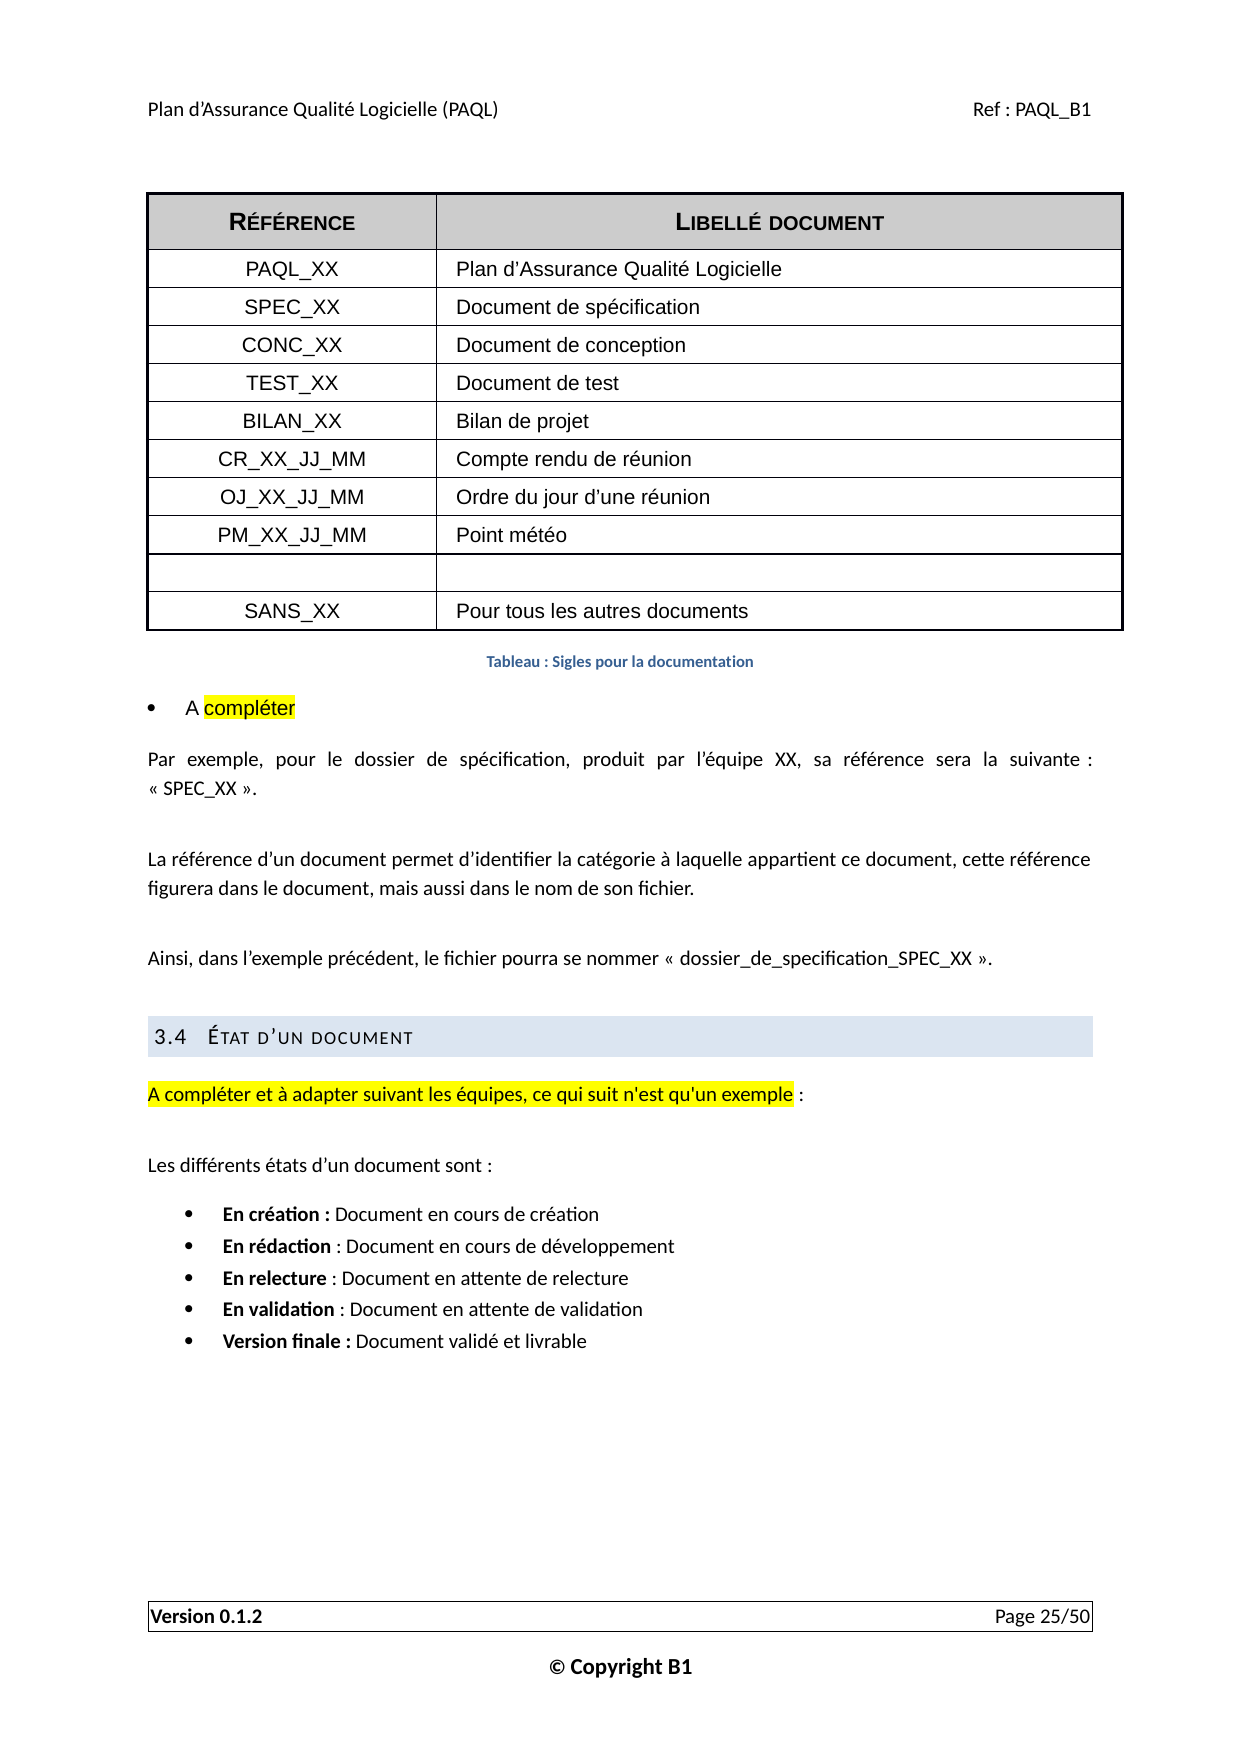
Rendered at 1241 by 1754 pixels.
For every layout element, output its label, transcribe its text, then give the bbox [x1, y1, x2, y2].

table_cell SPEC_XX [149, 288, 436, 325]
list État d’un document [154, 1023, 1086, 1050]
list En rédaction : Document en cours de développement [185, 1233, 1093, 1259]
list A compléter [148, 695, 1093, 719]
table_cell PAQL_XX [149, 250, 436, 287]
text Tableau : Sigles pour la documentation [148, 651, 1093, 672]
text A compléter et à adapter suivant les équipes, ce qui suit n'est qu'un exemple : [148, 1081, 1093, 1107]
table_cell Compte rendu de réunion [437, 440, 1121, 477]
table_cell Document de spécification [437, 288, 1121, 325]
table_cell Bilan de projet [437, 402, 1121, 439]
table_cell CONC_XX [149, 326, 436, 363]
table_cell [437, 555, 1121, 591]
table_cell BILAN_XX [149, 402, 436, 439]
table_cell Ordre du jour d’une réunion [437, 478, 1121, 515]
table_cell PM_XX_JJ_MM [149, 516, 436, 553]
table_cell SANS_XX [149, 592, 436, 629]
text Les différents états d’un document sont : [148, 1152, 1093, 1177]
table_cell [149, 555, 436, 591]
text La référence d’un document permet d’identifier la catégorie à laquelle appartient ce document, cette référence figurera dans le document, mais aussi dans le nom de son fichier. [148, 846, 1093, 901]
table_cell Document de test [437, 364, 1121, 401]
list En création : Document en cours de création [185, 1202, 1093, 1227]
table_cell Pour tous les autres documents [437, 592, 1121, 629]
table_cell CR_XX_JJ_MM [149, 440, 436, 477]
table_cell Plan d’Assurance Qualité Logicielle [437, 250, 1121, 287]
table_header Référence [149, 195, 436, 249]
text Ainsi, dans l’exemple précédent, le fichier pourra se nommer « dossier_de_specification_SPEC_XX ». [148, 946, 1093, 971]
text Par exemple, pour le dossier de spécification, produit par l’équipe XX, sa référence sera la suivante : « SPEC_XX ». [148, 746, 1093, 801]
list Version finale : Document validé et livrable [185, 1328, 1093, 1354]
table_header Libellé document [437, 195, 1121, 249]
table_cell OJ_XX_JJ_MM [149, 478, 436, 515]
list En validation : Document en attente de validation [185, 1297, 1093, 1322]
table_cell TEST_XX [149, 364, 436, 401]
table_cell Point météo [437, 516, 1121, 553]
table_cell Document de conception [437, 326, 1121, 363]
list En relecture : Document en attente de relecture [185, 1265, 1093, 1290]
